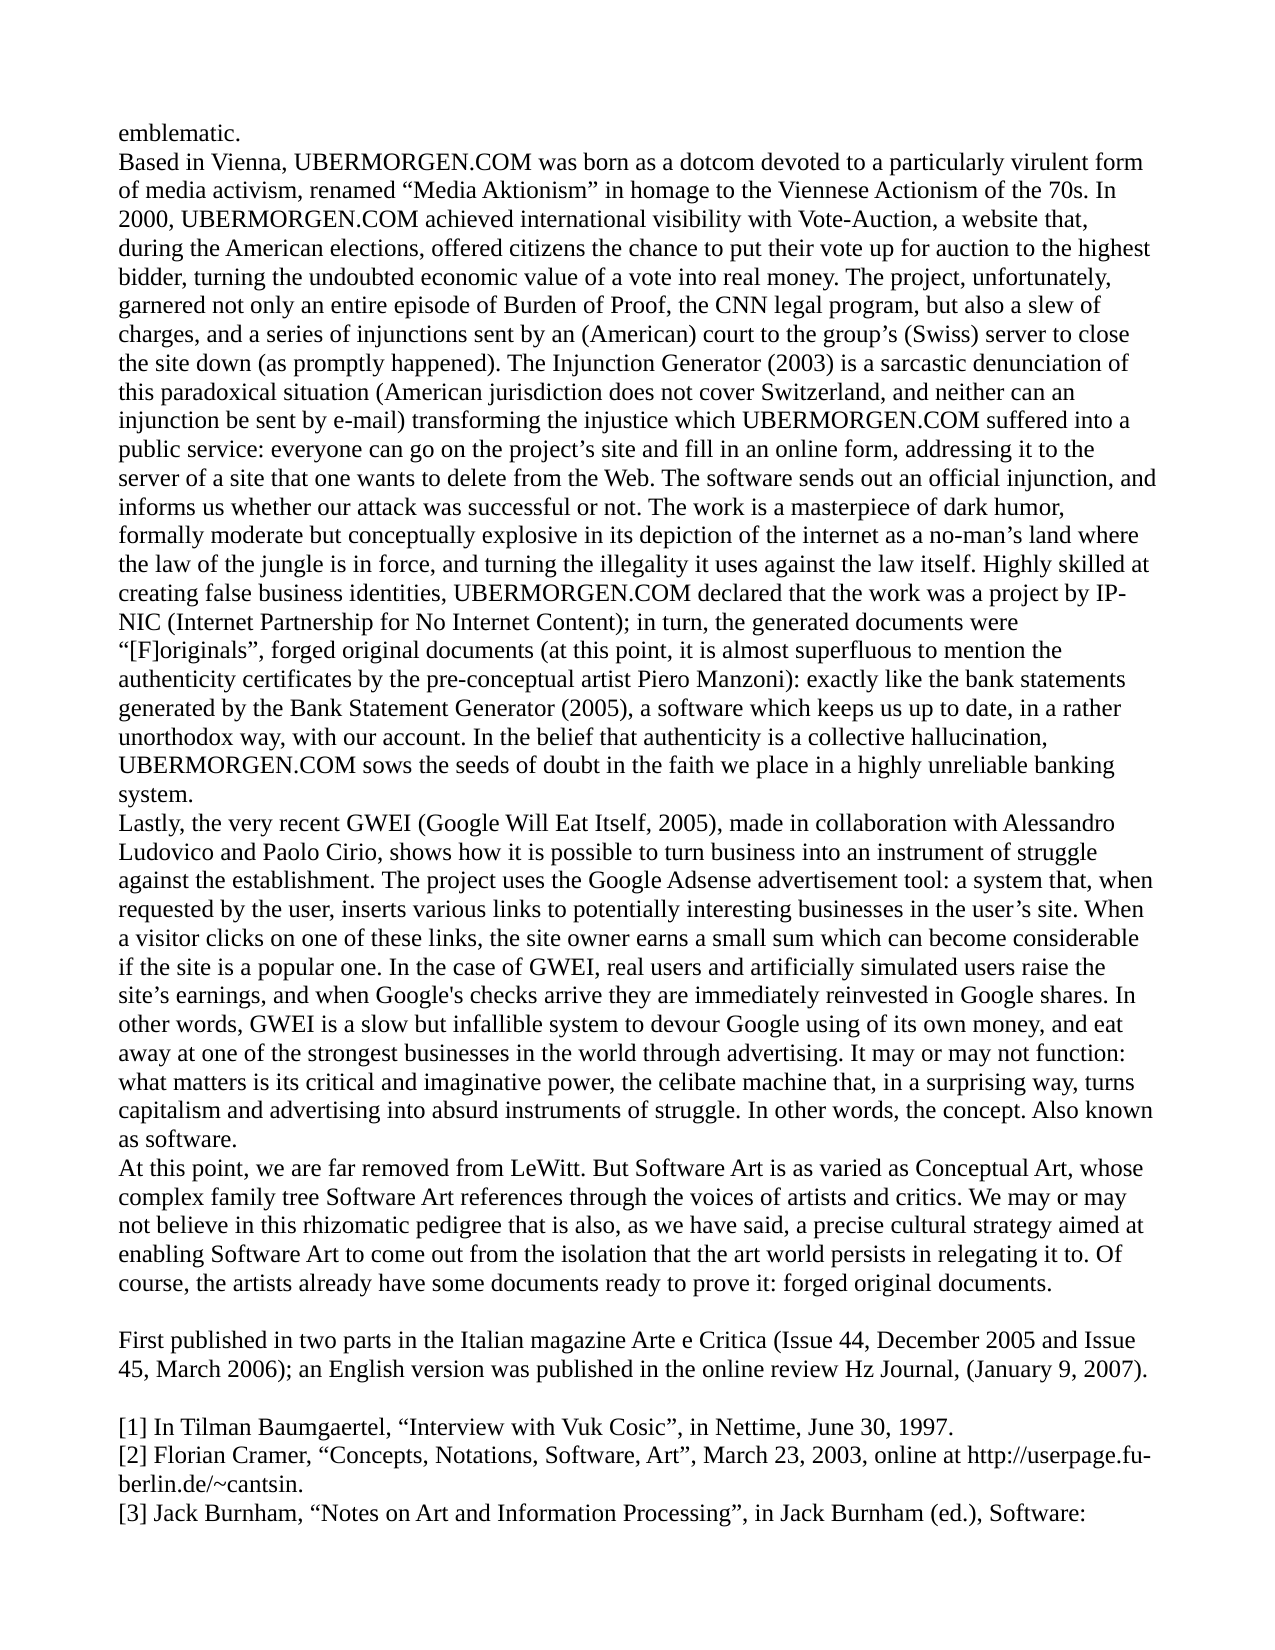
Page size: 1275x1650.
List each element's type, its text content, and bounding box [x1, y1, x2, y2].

text Based in Vienna, UBERMORGEN.COM was born as a dotcom devoted to a particularly virulent form of media activism, renamed “Media Aktionism” in homage to the Viennese Actionism of the 70s. In 2000, UBERMORGEN.COM achieved international visibility with Vote-Auction, a website that, during the American elections, offered citizens the chance to put their vote up for auction to the highest bidder, turning the undoubted economic value of a vote into real money. The project, unfortunately, garnered not only an entire episode of Burden of Proof, the CNN legal program, but also a slew of charges, and a series of injunctions sent by an (American) court to the group’s (Swiss) server to close the site down (as promptly happened). The Injunction Generator (2003) is a sarcastic denunciation of this paradoxical situation (American jurisdiction does not cover Switzerland, and neither can an injunction be sent by e-mail) transforming the injustice which UBERMORGEN.COM suffered into a public service: everyone can go on the project’s site and fill in an online form, addressing it to the server of a site that one wants to delete from the Web. The software sends out an official injunction, and informs us whether our attack was successful or not. The work is a masterpiece of dark humor, formally moderate but conceptually explosive in its depiction of the internet as a no-man’s land where the law of the jungle is in force, and turning the illegality it uses against the law itself. Highly skilled at creating false business identities, UBERMORGEN.COM declared that the work was a project by IP-NIC (Internet Partnership for No Internet Content); in turn, the generated documents were “[F]originals”, forged original documents (at this point, it is almost superfluous to mention the authenticity certificates by the pre-conceptual artist Piero Manzoni): exactly like the bank statements generated by the Bank Statement Generator (2005), a software which keeps us up to date, in a rather unorthodox way, with our account. In the belief that authenticity is a collective hallucination, UBERMORGEN.COM sows the seeds of doubt in the faith we place in a highly unreliable banking system. [118, 147, 1157, 808]
text [1] In Tilman Baumgaertel, “Interview with Vuk Cosic”, in Nettime, June 30, 1997. [118, 1412, 1157, 1441]
text First published in two parts in the Italian magazine Arte e Critica (Issue 44, December 2005 and Issue 45, March 2006); an English version was published in the online review Hz Journal, (January 9, 2007). [118, 1326, 1157, 1383]
text [2] Florian Cramer, “Concepts, Notations, Software, Art”, March 23, 2003, online at http://userpage.fu-berlin.de/~cantsin. [118, 1441, 1157, 1498]
text [3] Jack Burnham, “Notes on Art and Information Processing”, in Jack Burnham (ed.), Software: [118, 1498, 1157, 1527]
text At this point, we are far removed from LeWitt. But Software Art is as varied as Conceptual Art, whose complex family tree Software Art references through the voices of artists and critics. We may or may not believe in this rhizomatic pedigree that is also, as we have said, a precise cultural strategy aimed at enabling Software Art to come out from the isolation that the art world persists in relegating it to. Of course, the artists already have some documents ready to prove it: forged original documents. [118, 1153, 1157, 1297]
text Lastly, the very recent GWEI (Google Will Eat Itself, 2005), made in collaboration with Alessandro Ludovico and Paolo Cirio, shows how it is possible to turn business into an instrument of struggle against the establishment. The project uses the Google Adsense advertisement tool: a system that, when requested by the user, inserts various links to potentially interesting businesses in the user’s site. When a visitor clicks on one of these links, the site owner earns a small sum which can become considerable if the site is a popular one. In the case of GWEI, real users and artificially simulated users raise the site’s earnings, and when Google's checks arrive they are immediately reinvested in Google shares. In other words, GWEI is a slow but infallible system to devour Google using of its own money, and eat away at one of the strongest businesses in the world through advertising. It may or may not function: what matters is its critical and imaginative power, the celibate machine that, in a surprising way, turns capitalism and advertising into absurd instruments of struggle. In other words, the concept. Also known as software. [118, 808, 1157, 1153]
text emblematic. [118, 118, 1157, 147]
